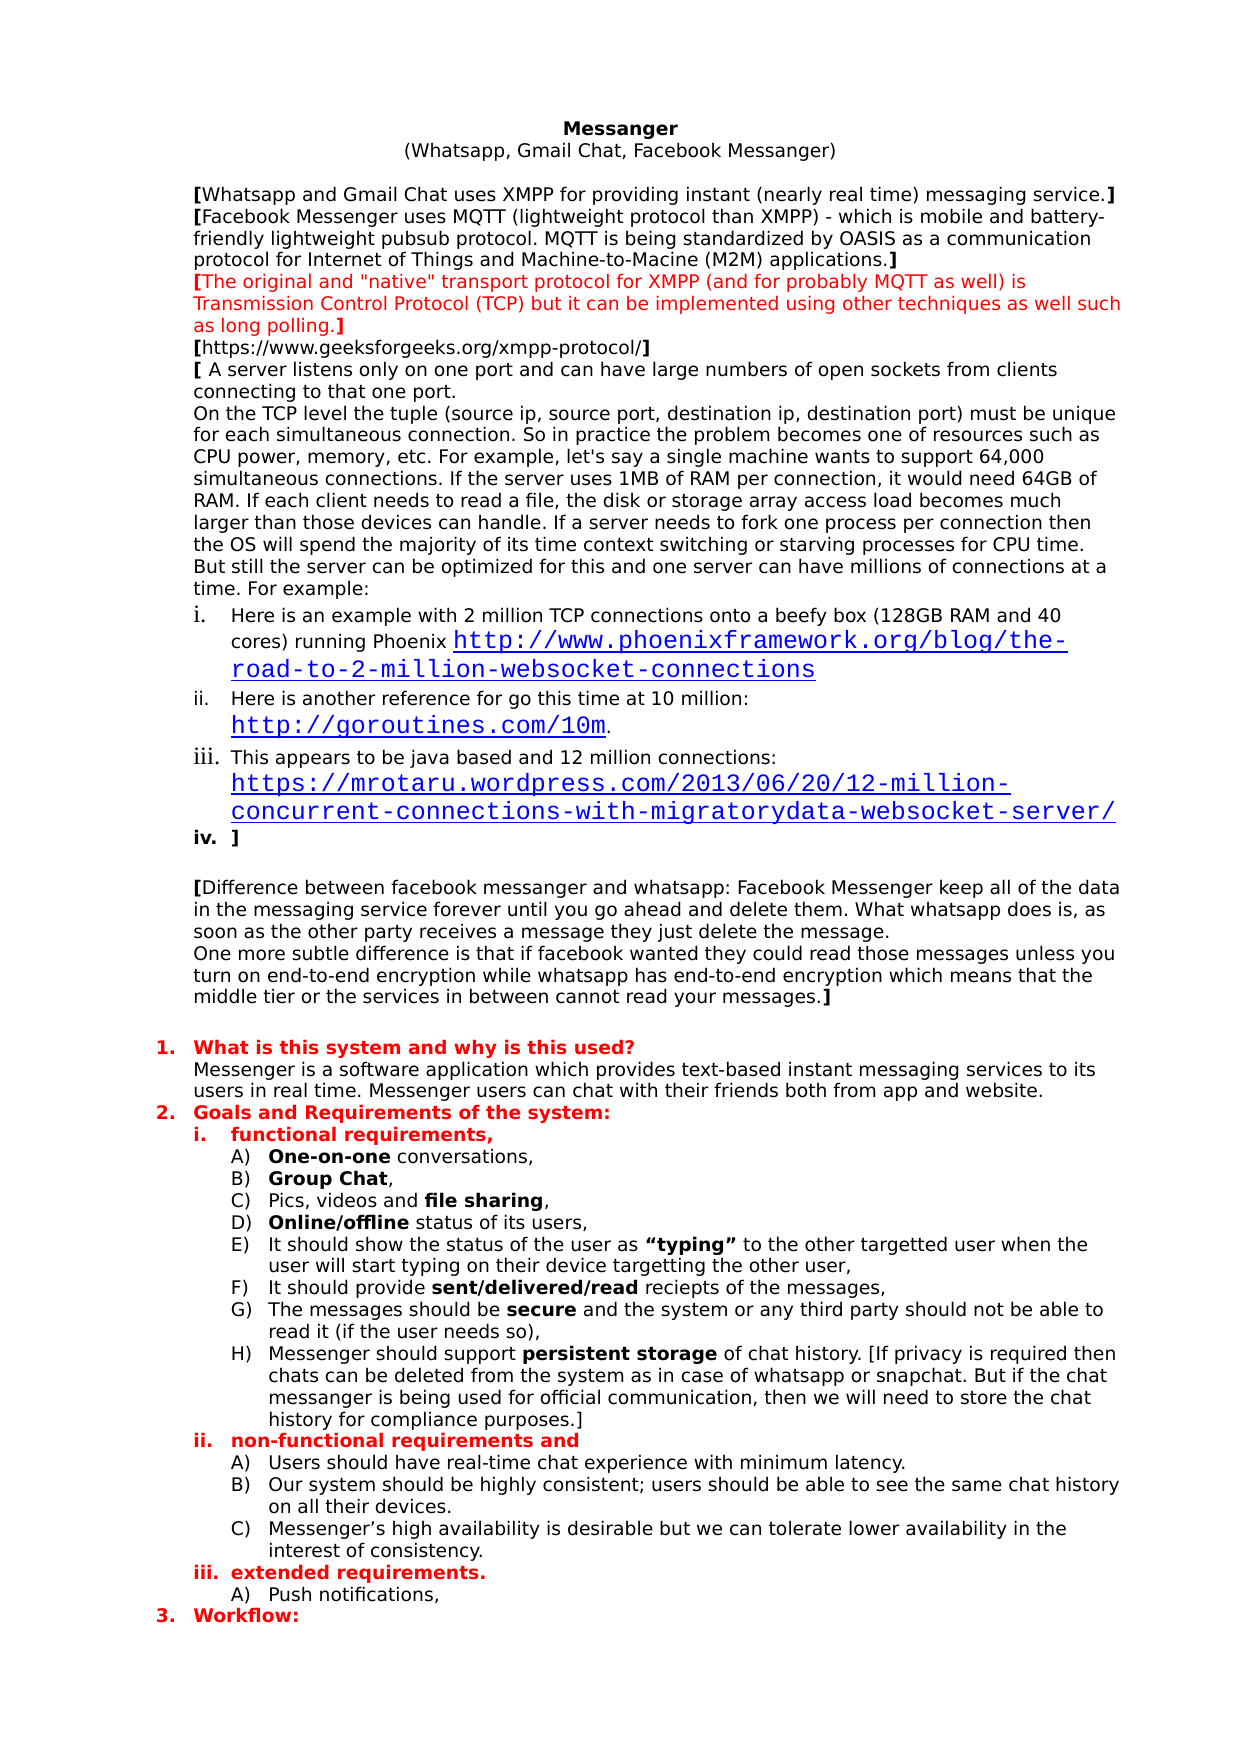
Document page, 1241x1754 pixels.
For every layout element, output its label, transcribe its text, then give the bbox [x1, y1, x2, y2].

list Messenger’s high availability is desirable but we can tolerate lower availability in the interest of consistency. [231, 1518, 1122, 1562]
list It should provide sent/delivered/read reciepts of the messages, [231, 1277, 1122, 1299]
list non-functional requirements and [193, 1430, 1122, 1452]
list Goals and Requirements of the system: [156, 1102, 1122, 1124]
list What is this system and why is this used? [156, 1037, 1122, 1058]
list On the TCP level the tuple (source ip, source port, destination ip, destination port) must be unique for each simultaneous connection. So in practice the problem becomes one of resources such as CPU power, memory, etc. For example, let's say a single machine wants to support 64,000 simultaneous connections. If the server uses 1MB of RAM per connection, it would need 64GB of RAM. If each client needs to read a file, the disk or storage array access load becomes much larger than those devices can handle. If a server needs to fork one process per connection then the OS will spend the majority of its time context switching or starving processes for CPU time. [156, 402, 1122, 556]
list Messenger is a software application which provides text-based instant messaging services to its users in real time. Messenger users can chat with their friends both from app and website. [156, 1058, 1122, 1102]
list Here is another reference for go this time at 10 million: http://goroutines.com/10m. [193, 685, 1122, 741]
list Group Chat, [231, 1168, 1122, 1190]
list extended requirements. [193, 1562, 1122, 1583]
list It should show the status of the user as “typing” to the other targetted user when the user will start typing on their device targetting the other user, [231, 1233, 1122, 1277]
list [ A server listens only on one port and can have large numbers of open sockets from clients connecting to that one port. [156, 359, 1122, 402]
list [The original and "native" transport protocol for XMPP (and for probably MQTT as well) is Transmission Control Protocol (TCP) but it can be implemented using other techniques as well such as long polling.] [156, 271, 1122, 337]
list functional requirements, [193, 1124, 1122, 1146]
list Our system should be highly consistent; users should be able to see the same chat history on all their devices. [231, 1474, 1122, 1518]
list Online/offline status of its users, [231, 1212, 1122, 1233]
list [Facebook Messenger uses MQTT (lightweight protocol than XMPP) - which is mobile and battery-friendly lightweight pubsub protocol. MQTT is being standardized by OASIS as a communication protocol for Internet of Things and Machine-to-Macine (M2M) applications.] [156, 206, 1122, 271]
list Messenger should support persistent storage of chat history. [If privacy is required then chats can be deleted from the system as in case of whatsapp or snapchat. But if the chat messanger is being used for official communication, then we will need to store the chat history for compliance purposes.] [231, 1343, 1122, 1430]
list Push notifications, [231, 1583, 1122, 1605]
list [Whatsapp and Gmail Chat uses XMPP for providing instant (nearly real time) messaging service.] [156, 184, 1122, 206]
list Pics, videos and file sharing, [231, 1190, 1122, 1212]
list One more subtle difference is that if facebook wanted they could read those messages unless you turn on end-to-end encryption while whatsapp has end-to-end encryption which means that the middle tier or the services in between cannot read your messages.] [156, 943, 1122, 1008]
list [https://www.geeksforgeeks.org/xmpp-protocol/] [156, 337, 1122, 359]
list Here is an example with 2 million TCP connections onto a beefy box (128GB RAM and 40 cores) running Phoenix http://www.phoenixframework.org/blog/the-road-to-2-million-websocket-connections [193, 599, 1122, 685]
list One-on-one conversations, [231, 1146, 1122, 1168]
list The messages should be secure and the system or any third party should not be able to read it (if the user needs so), [231, 1299, 1122, 1343]
text (Whatsapp, Gmail Chat, Facebook Messanger) [118, 140, 1122, 162]
list This appears to be java based and 12 million connections: https://mrotaru.wordpress.com/2013/06/20/12-million-concurrent-connections-with-migratorydata-websocket-server/ [193, 741, 1122, 827]
list ] [193, 827, 1122, 849]
list [Difference between facebook messanger and whatsapp: Facebook Messenger keep all of the data in the messaging service forever until you go ahead and delete them. What whatsapp does is, as soon as the other party receives a message they just delete the message. [156, 877, 1122, 943]
text Messanger [118, 118, 1122, 140]
list Users should have real-time chat experience with minimum latency. [231, 1452, 1122, 1474]
list Workflow: [156, 1605, 1122, 1627]
list But still the server can be optimized for this and one server can have millions of connections at a time. For example: [156, 556, 1122, 599]
